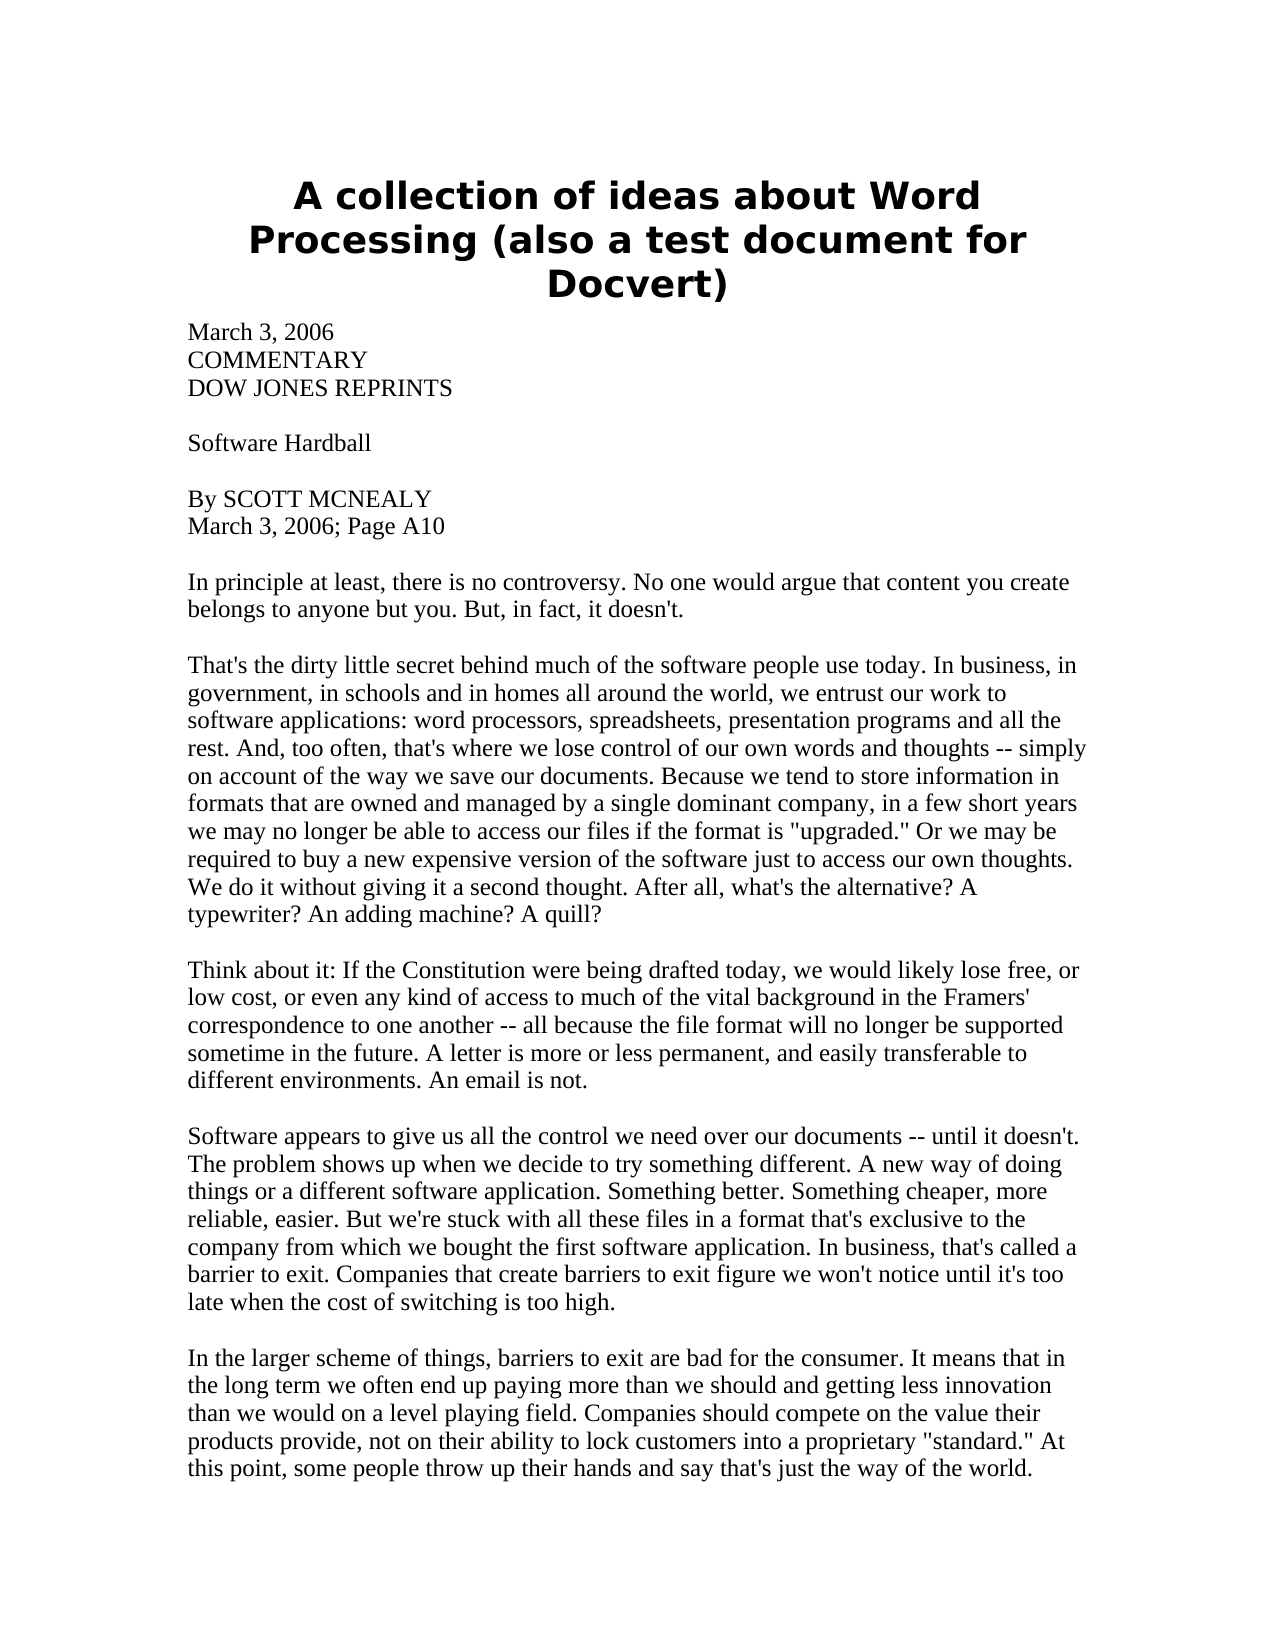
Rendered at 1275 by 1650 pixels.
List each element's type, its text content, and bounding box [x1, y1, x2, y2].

text March 3, 2006 COMMENTARY DOW JONES REPRINTS Software Hardball By SCOTT MCNEALY March 3, 2006; Page A10 In principle at least, there is no controversy. No one would argue that content you create belongs to anyone but you. But, in fact, it doesn't. That's the dirty little secret behind much of the software people use today. In business, in government, in schools and in homes all around the world, we entrust our work to software applications: word processors, spreadsheets, presentation programs and all the rest. And, too often, that's where we lose control of our own words and thoughts -- simply on account of the way we save our documents. Because we tend to store information in formats that are owned and managed by a single dominant company, in a few short years we may no longer be able to access our files if the format is "upgraded." Or we may be required to buy a new expensive version of the software just to access our own thoughts. We do it without giving it a second thought. After all, what's the alternative? A typewriter? An adding machine? A quill? Think about it: If the Constitution were being drafted today, we would likely lose free, or low cost, or even any kind of access to much of the vital background in the Framers' correspondence to one another -- all because the file format will no longer be supported sometime in the future. A letter is more or less permanent, and easily transferable to different environments. An email is not. Software appears to give us all the control we need over our documents -- until it doesn't. The problem shows up when we decide to try something different. A new way of doing things or a different software application. Something better. Something cheaper, more reliable, easier. But we're stuck with all these files in a format that's exclusive to the company from which we bought the first software application. In business, that's called a barrier to exit. Companies that create barriers to exit figure we won't notice until it's too late when the cost of switching is too high. In the larger scheme of things, barriers to exit are bad for the consumer. It means that in the long term we often end up paying more than we should and getting less innovation than we would on a level playing field. Companies should compete on the value their products provide, not on their ability to lock customers into a proprietary "standard." At this point, some people throw up their hands and say that's just the way of the world. [187, 318, 1087, 1482]
title A collection of ideas about Word Processing (also a test document for Docvert) [187, 175, 1087, 306]
